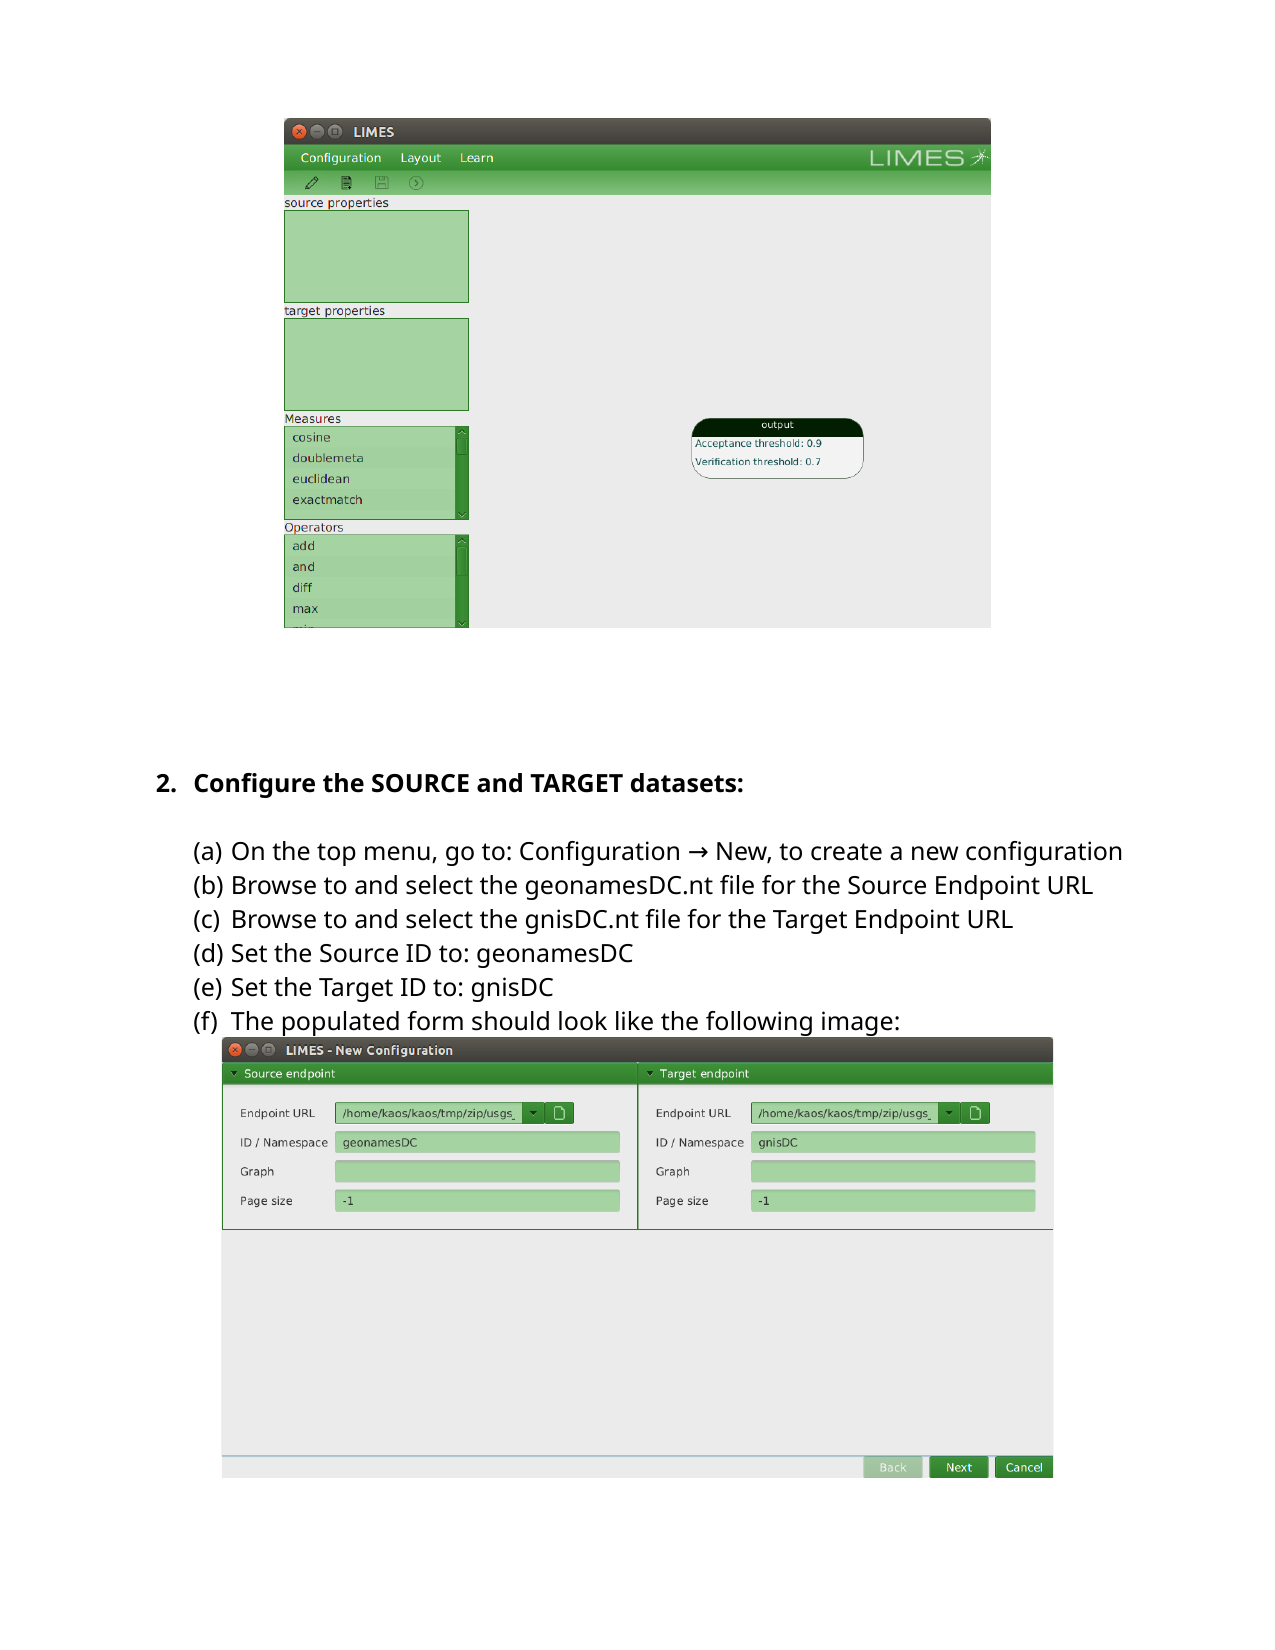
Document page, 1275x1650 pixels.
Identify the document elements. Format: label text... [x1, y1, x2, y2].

list Configure the SOURCE and TARGET datasets: [156, 765, 1157, 799]
list The populated form should look like the following image: [193, 1004, 1157, 1038]
list Browse to and select the gnisDC.nt file for the Target Endpoint URL [193, 902, 1157, 936]
list Browse to and select the geonamesDC.nt file for the Source Endpoint URL [193, 867, 1157, 902]
list On the top menu, go to: Configuration → New, to create a new configuration [193, 833, 1157, 867]
picture [221, 1037, 1054, 1478]
list Set the Source ID to: geonamesDC [193, 936, 1157, 970]
picture [284, 118, 991, 628]
list Set the Target ID to: gnisDC [193, 970, 1157, 1004]
